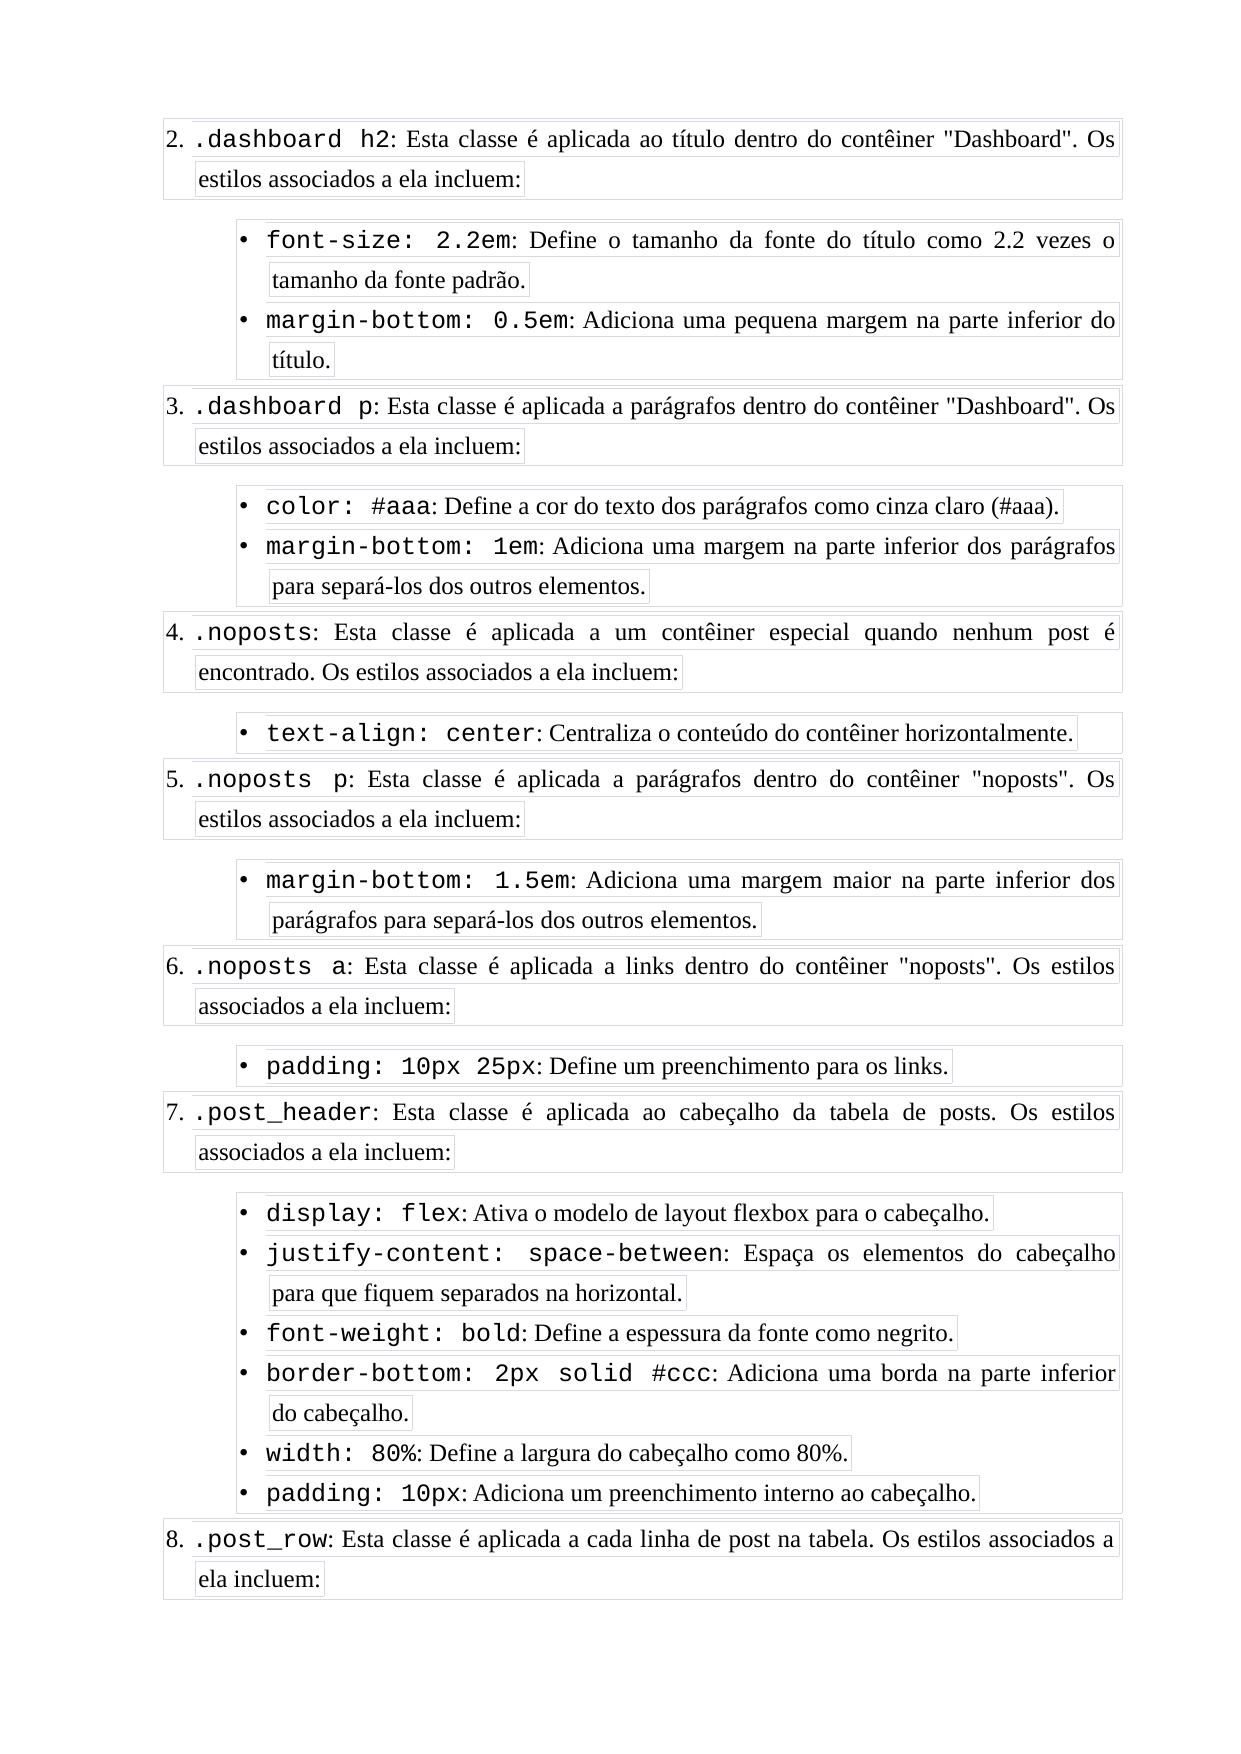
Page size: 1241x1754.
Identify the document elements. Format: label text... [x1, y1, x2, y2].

list justify-content: space-between: Espaça os elementos do cabeçalho para que fiquem separados na horizontal. [237, 1232, 1122, 1310]
list .dashboard h2: Esta classe é aplicada ao título dentro do contêiner "Dashboard". Os estilos associados a ela incluem: [164, 119, 1122, 199]
list margin-bottom: 0.5em: Adiciona uma pequena margem na parte inferior do título. [237, 299, 1122, 379]
list .post_header: Esta classe é aplicada ao cabeçalho da tabela de posts. Os estilos associados a ela incluem: [164, 1092, 1122, 1172]
list .noposts: Esta classe é aplicada a um contêiner especial quando nenhum post é encontrado. Os estilos associados a ela incluem: [164, 612, 1122, 692]
list margin-bottom: 1em: Adiciona uma margem na parte inferior dos parágrafos para separá-los dos outros elementos. [237, 525, 1122, 606]
list .post_row: Esta classe é aplicada a cada linha de post na tabela. Os estilos associados a ela incluem: [164, 1519, 1122, 1599]
list padding: 10px: Adiciona um preenchimento interno ao cabeçalho. [237, 1472, 1122, 1513]
list padding: 10px 25px: Define um preenchimento para os links. [237, 1046, 1122, 1086]
list display: flex: Ativa o modelo de layout flexbox para o cabeçalho. [237, 1193, 1122, 1230]
list .noposts a: Esta classe é aplicada a links dentro do contêiner "noposts". Os estilos associados a ela incluem: [164, 946, 1122, 1025]
list .noposts p: Esta classe é aplicada a parágrafos dentro do contêiner "noposts". Os estilos associados a ela incluem: [164, 759, 1122, 839]
list margin-bottom: 1.5em: Adiciona uma margem maior na parte inferior dos parágrafos para separá-los dos outros elementos. [237, 860, 1122, 939]
list font-size: 2.2em: Define o tamanho da fonte do título como 2.2 vezes o tamanho da fonte padrão. [237, 220, 1122, 297]
list font-weight: bold: Define a espessura da fonte como negrito. [237, 1312, 1122, 1350]
list text-align: center: Centraliza o conteúdo do contêiner horizontalmente. [237, 713, 1122, 753]
list width: 80%: Define a largura do cabeçalho como 80%. [237, 1432, 1122, 1470]
list .dashboard p: Esta classe é aplicada a parágrafos dentro do contêiner "Dashboard". Os estilos associados a ela incluem: [164, 386, 1122, 465]
list color: #aaa: Define a cor do texto dos parágrafos como cinza claro (#aaa). [237, 486, 1122, 523]
list border-bottom: 2px solid #ccc: Adiciona uma borda na parte inferior do cabeçalho. [237, 1352, 1122, 1430]
